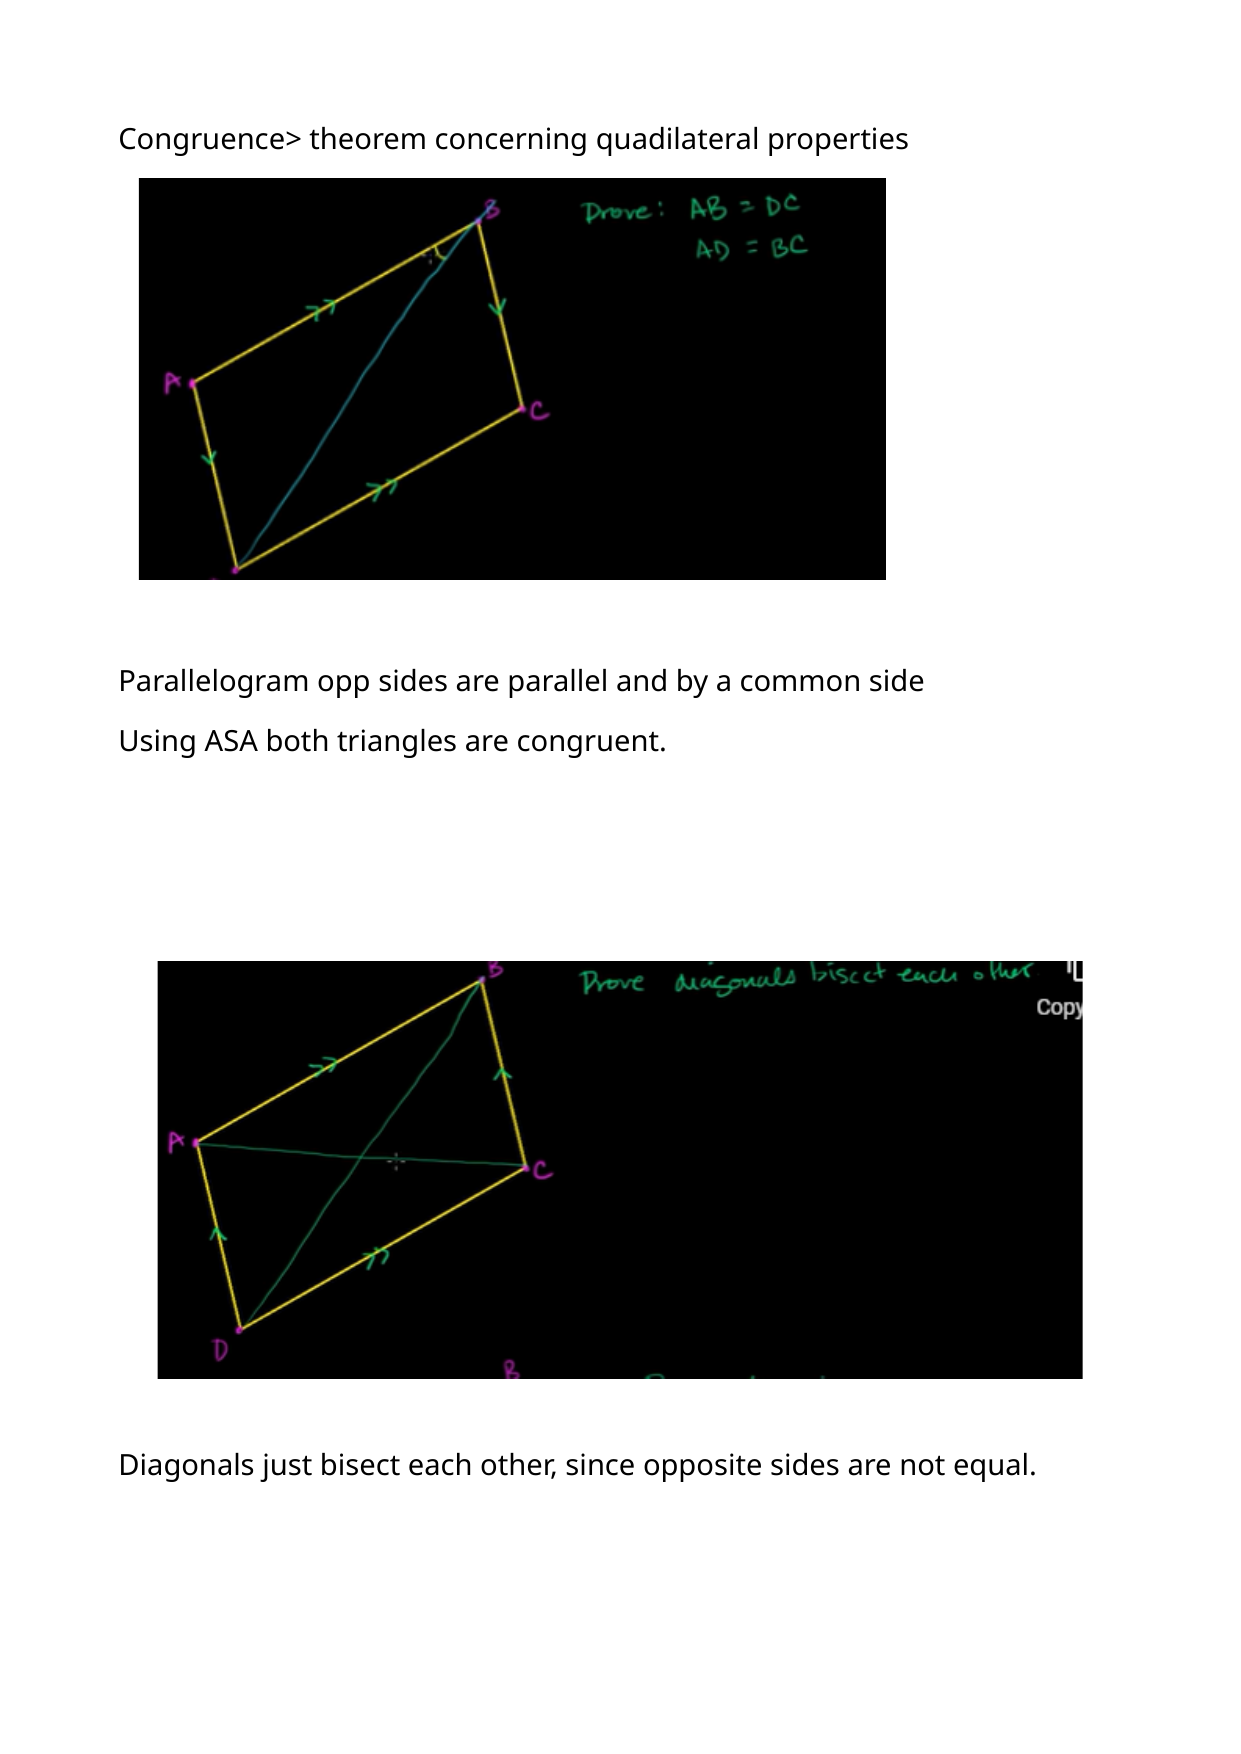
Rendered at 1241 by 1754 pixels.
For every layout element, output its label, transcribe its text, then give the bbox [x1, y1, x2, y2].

text Using ASA both triangles are congruent. [118, 720, 1122, 760]
picture [138, 178, 886, 580]
text Diagonals just bisect each other, since opposite sides are not equal. [118, 1444, 1122, 1484]
text Congruence> theorem concerning quadilateral properties [118, 118, 1122, 158]
text Parallelogram opp sides are parallel and by a common side [118, 660, 1122, 700]
picture [157, 961, 1083, 1379]
